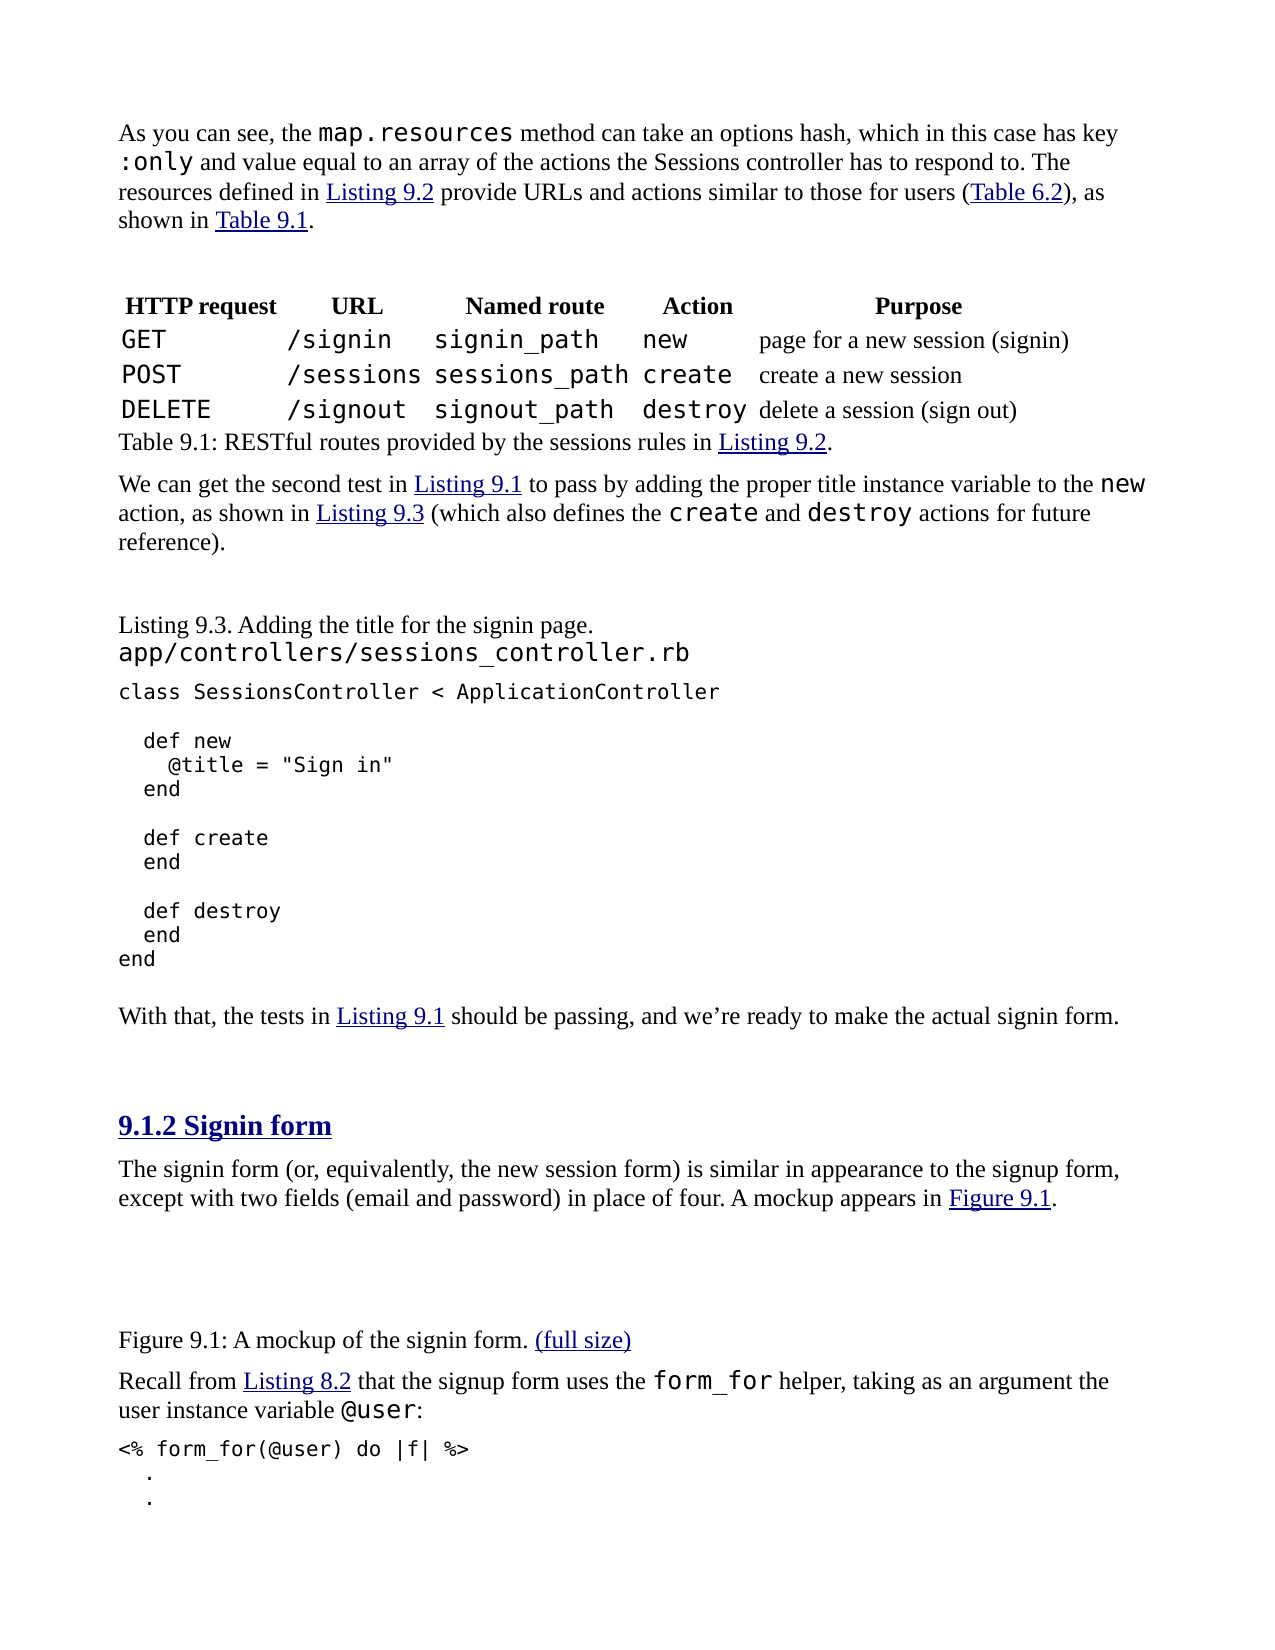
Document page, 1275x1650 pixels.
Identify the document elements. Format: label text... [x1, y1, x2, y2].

table_cell GET [118, 323, 284, 357]
table_cell new [639, 323, 756, 357]
text As you can see, the map.resources method can take an options hash, which in this case has key :only and value equal to an array of the actions the Sessions controller has to respond to. The resources defined in Listing 9.2 provide URLs and actions similar to those for users (Table 6.2), as shown in Table 9.1. [118, 118, 1157, 234]
table_header URL [284, 288, 431, 322]
table_header Action [639, 288, 756, 322]
text Table 9.1: RESTful routes provided by the sessions rules in Listing 9.2. [118, 427, 1157, 456]
table_header Purpose [756, 288, 1081, 322]
table_cell page for a new session (signin) [756, 323, 1081, 357]
table_cell DELETE [118, 393, 284, 427]
text Figure 9.1: A mockup of the signin form. (full size) [118, 1325, 1157, 1353]
table_cell delete a session (sign out) [756, 393, 1081, 427]
text end [118, 923, 1157, 947]
text With that, the tests in Listing 9.1 should be passing, and we’re ready to make the actual signin form. [118, 1001, 1157, 1030]
subtitle 9.1.2 Signin form [118, 1108, 1157, 1142]
table_cell /signout [284, 393, 431, 427]
text class SessionsController < ApplicationController [118, 680, 1157, 704]
text def destroy [118, 899, 1157, 923]
text <% form_for(@user) do |f| %> [118, 1437, 1157, 1461]
table_cell /sessions [284, 358, 431, 392]
text . [118, 1461, 1157, 1486]
text The signin form (or, equivalently, the new session form) is similar in appearance to the signup form, except with two fields (email and password) in place of four. A mockup appears in Figure 9.1. [118, 1154, 1157, 1212]
text Recall from Listing 8.2 that the signup form uses the form_for helper, taking as an argument the user instance variable @user: [118, 1366, 1157, 1424]
text def create [118, 826, 1157, 850]
table_cell POST [118, 358, 284, 392]
table_header Named route [431, 288, 639, 322]
table_cell destroy [639, 393, 756, 427]
table_cell signin_path [431, 323, 639, 357]
table_cell signout_path [431, 393, 639, 427]
text Listing 9.3. Adding the title for the signin page. app/controllers/sessions_controller.rb [118, 610, 1157, 668]
table_cell /signin [284, 323, 431, 357]
table_cell sessions_path [431, 358, 639, 392]
table_cell create a new session [756, 358, 1081, 392]
table_cell create [639, 358, 756, 392]
text end [118, 947, 1157, 972]
text We can get the second test in Listing 9.1 to pass by adding the proper title instance variable to the new action, as shown in Listing 9.3 (which also defines the create and destroy actions for future reference). [118, 469, 1157, 556]
table_header HTTP request [118, 288, 284, 322]
text end [118, 850, 1157, 874]
text . [118, 1486, 1157, 1510]
text @title = "Sign in" [118, 753, 1157, 777]
text def new [118, 729, 1157, 753]
text end [118, 777, 1157, 802]
